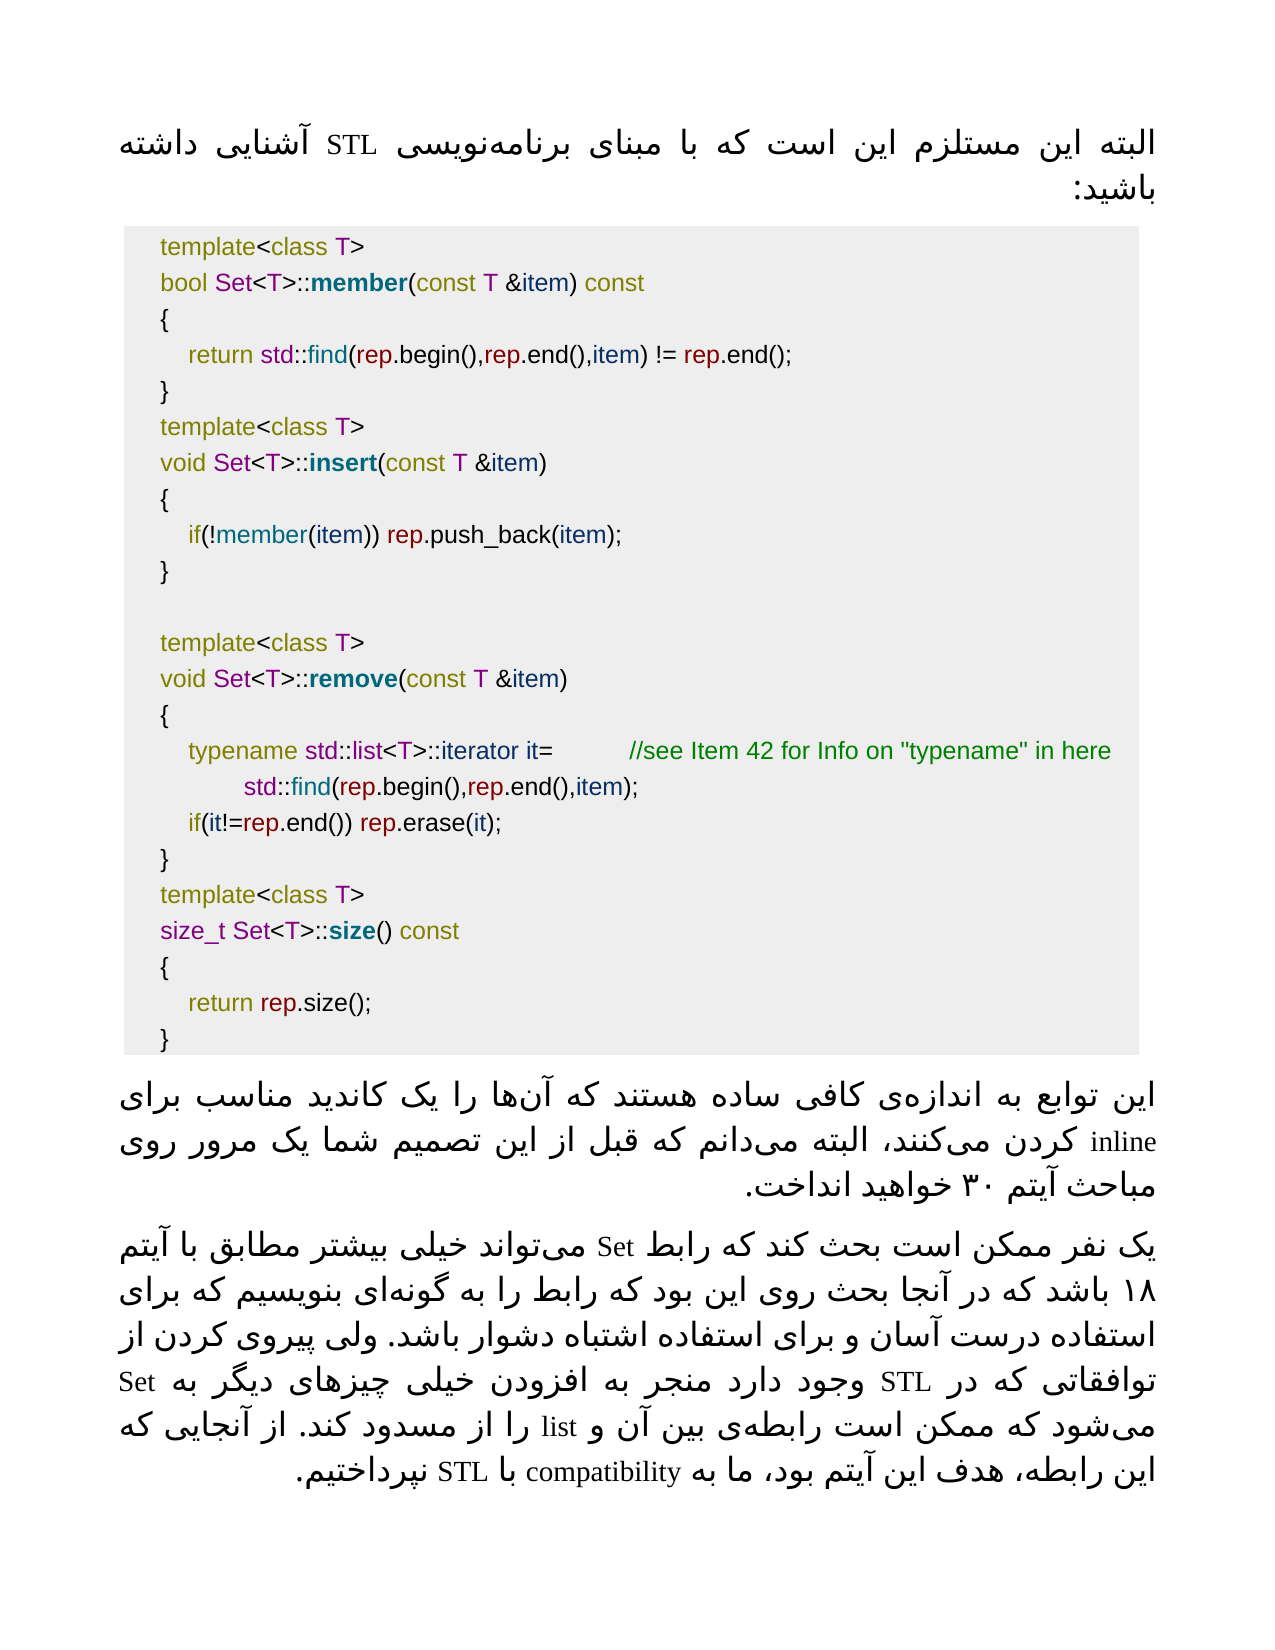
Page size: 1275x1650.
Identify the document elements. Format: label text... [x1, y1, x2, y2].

text { [124, 695, 1139, 731]
text توابع عضو Set را می‌توان بیشتر با استفاده از list و برخی قسمت‌های دیگر کتابخانه استاندارد پیاده‌سازی کرد، بنابراین پیاده‌سازی پیچیده نخواهد بود، البته این مستلزم این است که با مبنای برنامه‌نویسی STL آشنایی داشته باشید: [118, 118, 1157, 208]
text { [124, 478, 1139, 514]
text typename std::list<T>::iterator it= //see Item 42 for Info on "typename" in here [124, 731, 1139, 767]
text if(!member(item)) rep.push_back(item); [124, 514, 1139, 551]
text size_t Set<T>::size() const [124, 911, 1139, 947]
text bool Set<T>::member(const T &item) const [124, 262, 1139, 298]
text } [124, 1019, 1139, 1055]
text } [124, 551, 1139, 587]
text { [124, 298, 1139, 334]
text template<class T> [124, 406, 1139, 442]
text یک نفر ممکن است بحث کند که رابط Set می‌تواند خیلی بیشتر مطابق با آیتم ۱۸ باشد که در آنجا بحث روی این بود که رابط را به گونه‌ای بنویسیم که برای استفاده درست آسان و برای استفاده اشتباه دشوار باشد. ولی پیروی کردن از توافقاتی که در STL وجود دارد منجر به افزودن خیلی چیزهای دیگر به Set می‌شود که ممکن است رابطه‌ی بین آن و list را از مسدود کند. از آنجایی که این رابطه، هدف این آیتم بود، ما به compatibility با STL نپرداختیم. [118, 1220, 1157, 1490]
text template<class T> [124, 226, 1139, 262]
text template<class T> [124, 623, 1139, 659]
text این توابع به اندازه‌ی کافی ساده هستند که آن‌ها را یک کاندید مناسب برای inline کردن می‌کنند، البته می‌دانم که قبل از این تصمیم شما یک مرور روی مباحث آیتم ۳۰ خواهید انداخت. [118, 1070, 1157, 1205]
text std::find(rep.begin(),rep.end(),item); [124, 767, 1139, 803]
text return rep.size(); [124, 983, 1139, 1019]
text } [124, 370, 1139, 406]
text } [124, 839, 1139, 875]
text return std::find(rep.begin(),rep.end(),item) != rep.end(); [124, 334, 1139, 370]
text void Set<T>::insert(const T &item) [124, 442, 1139, 478]
text if(it!=rep.end()) rep.erase(it); [124, 803, 1139, 839]
text template<class T> [124, 875, 1139, 911]
text { [124, 947, 1139, 983]
text void Set<T>::remove(const T &item) [124, 659, 1139, 695]
